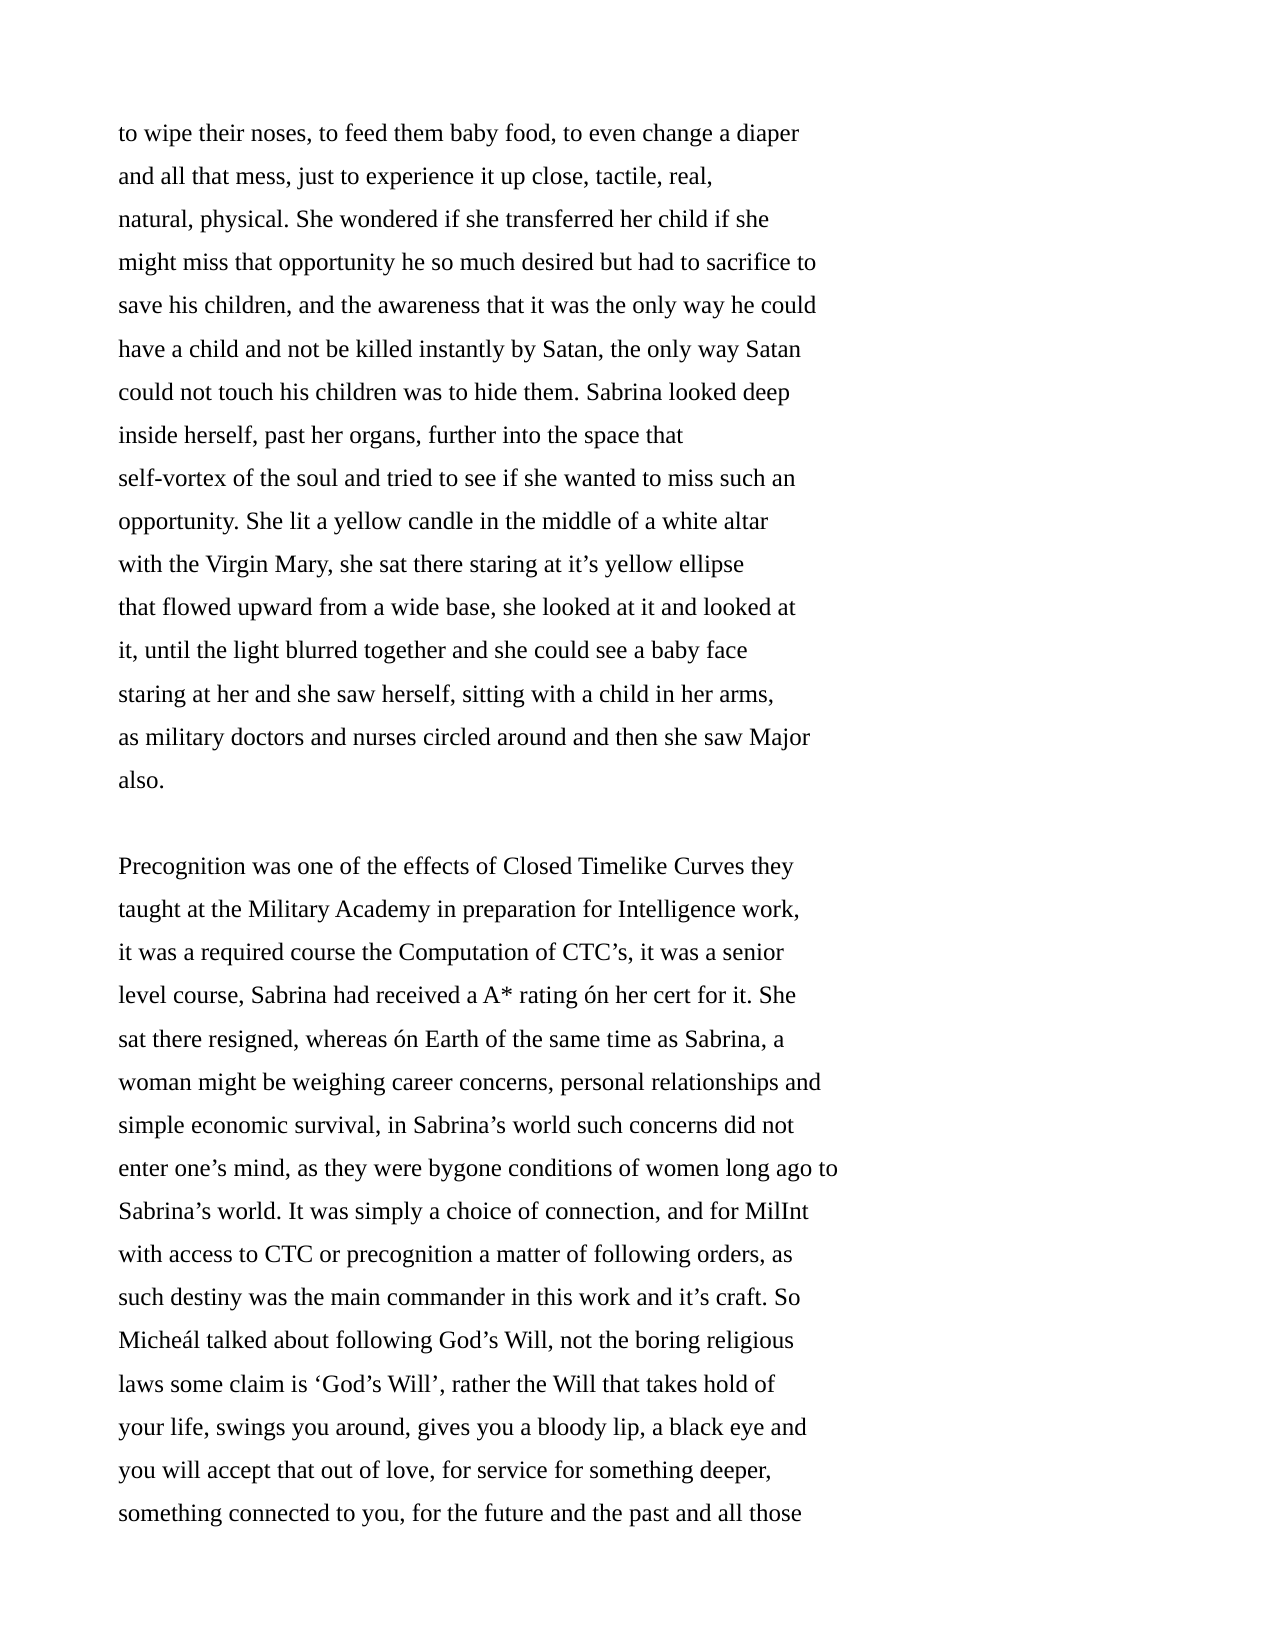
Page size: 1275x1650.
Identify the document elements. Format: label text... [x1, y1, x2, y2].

text to wipe their noses, to feed them baby food, to even change a diaper and all that mess, just to experience it up close, tactile, real, natural, physical. She wondered if she transferred her child if she might miss that opportunity he so much desired but had to sacrifice to save his children, and the awareness that it was the only way he could have a child and not be killed instantly by Satan, the only way Satan could not touch his children was to hide them. Sabrina looked deep inside herself, past her organs, further into the space that self-vortex of the soul and tried to see if she wanted to miss such an opportunity. She lit a yellow candle in the middle of a white altar with the Virgin Mary, she sat there staring at it’s yellow ellipse that flowed upward from a wide base, she looked at it and looked at it, until the light blurred together and she could see a baby face staring at her and she saw herself, sitting with a child in her arms, as military doctors and nurses circled around and then she saw Major also. Precognition was one of the effects of Closed Timelike Curves they taught at the Military Academy in preparation for Intelligence work, it was a required course the Computation of CTC’s, it was a senior level course, Sabrina had received a A* rating ón her cert for it. She sat there resigned, whereas ón Earth of the same time as Sabrina, a woman might be weighing career concerns, personal relationships and simple economic survival, in Sabrina’s world such concerns did not enter one’s mind, as they were bygone conditions of women long ago to Sabrina’s world. It was simply a choice of connection, and for MilInt with access to CTC or precognition a matter of following orders, as such destiny was the main commander in this work and it’s craft. So Micheál talked about following God’s Will, not the boring religious laws some claim is ‘God’s Will’, rather the Will that takes hold of your life, swings you around, gives you a bloody lip, a black eye and you will accept that out of love, for service for something deeper, something connected to you, for the future and the past and all those [118, 118, 1157, 1527]
